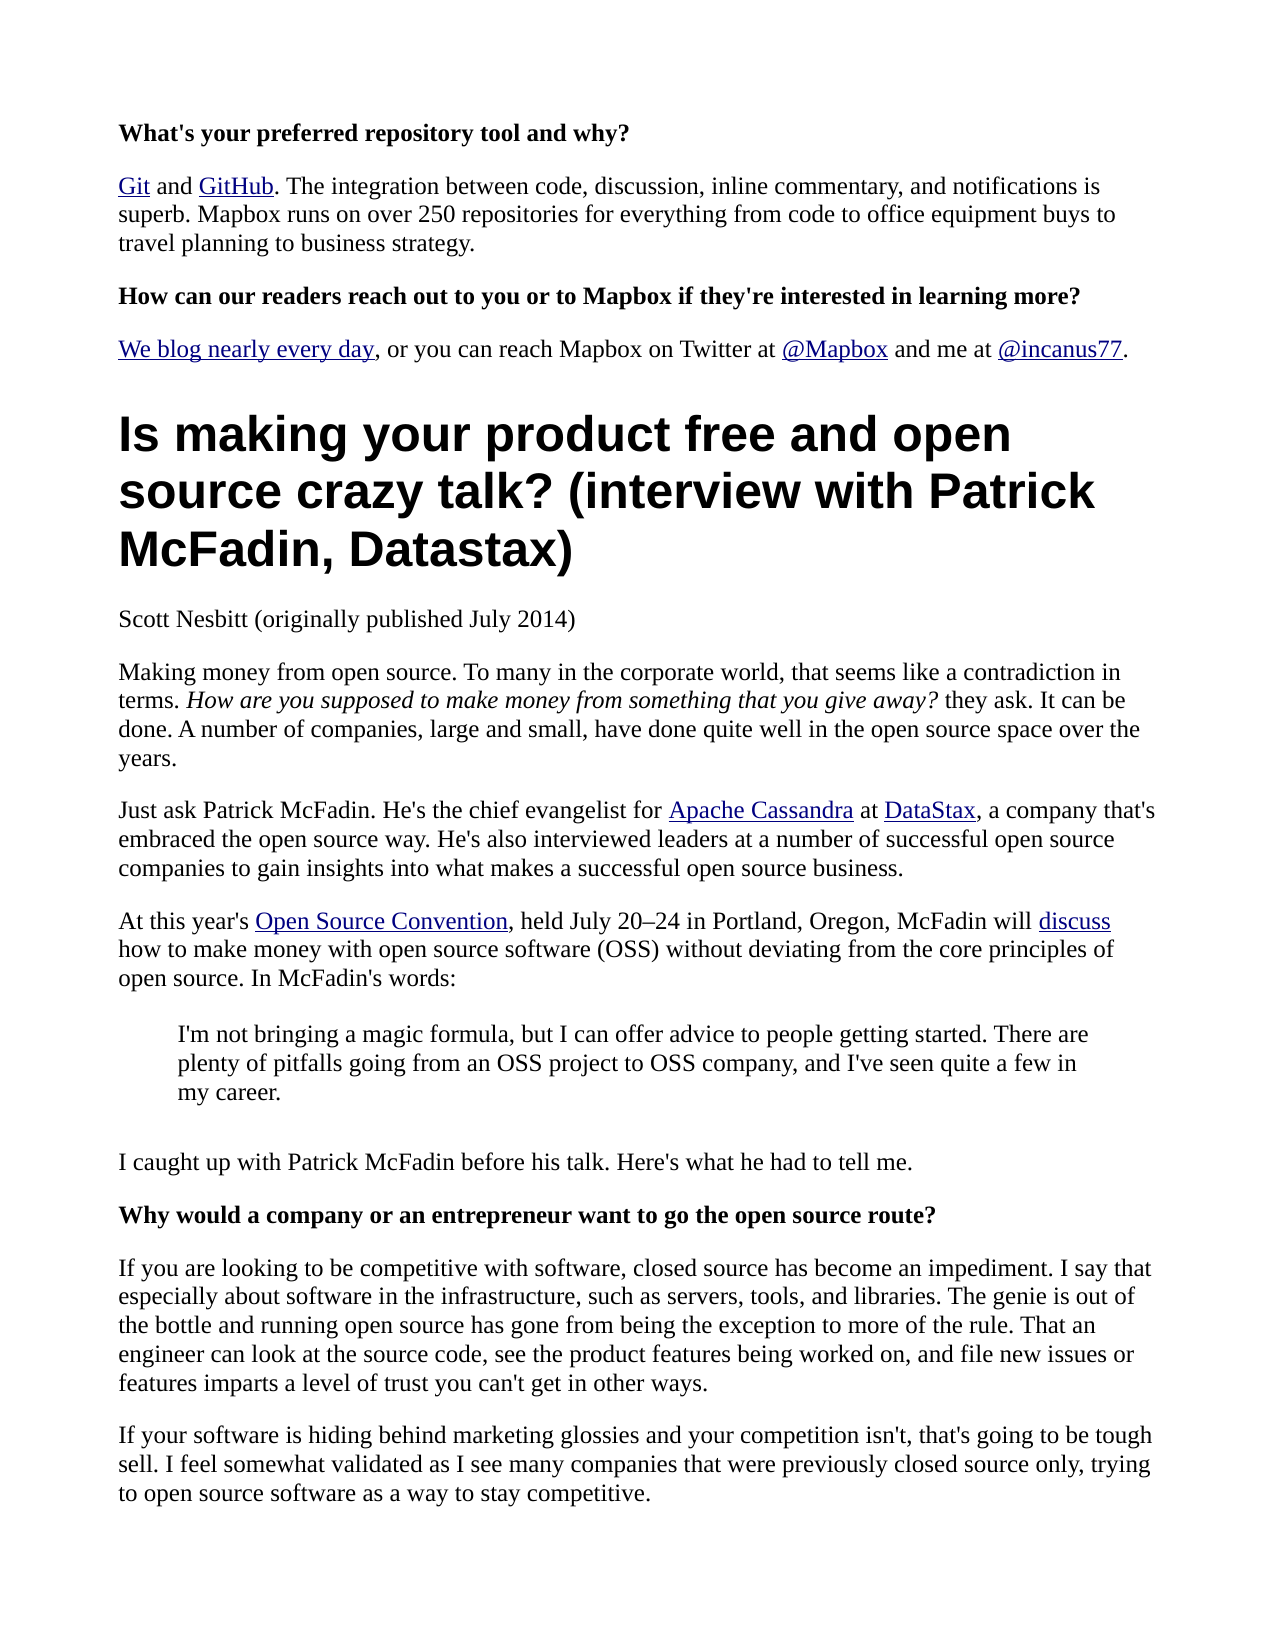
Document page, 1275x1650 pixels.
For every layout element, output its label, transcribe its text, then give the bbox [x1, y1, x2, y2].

text At this year's Open Source Convention, held July 20–24 in Portland, Oregon, McFadin will discuss how to make money with open source software (OSS) without deviating from the core principles of open source. In McFadin's words: [118, 906, 1157, 992]
text If you are looking to be competitive with software, closed source has become an impediment. I say that especially about software in the infrastructure, such as servers, tools, and libraries. The genie is out of the bottle and running open source has gone from being the exception to more of the rule. That an engineer can look at the source code, see the product features being worked on, and file new issues or features imparts a level of trust you can't get in other ways. [118, 1253, 1157, 1396]
text I'm not bringing a magic formula, but I can offer advice to people getting started. There are plenty of pitfalls going from an OSS project to OSS company, and I've seen quite a few in my career. [177, 1019, 1098, 1105]
text Why would a company or an entrepreneur want to go the open source route? [118, 1200, 1157, 1229]
text Just ask Patrick McFadin. He's the chief evangelist for Apache Cassandra at DataStax, a company that's embraced the open source way. He's also interviewed leaders at a number of successful open source companies to gain insights into what makes a successful open source business. [118, 796, 1157, 882]
subtitle Is making your product free and open source crazy talk? (interview with Patrick McFadin, Datastax) [118, 404, 1157, 577]
text How can our readers reach out to you or to Mapbox if they're interested in learning more? [118, 281, 1157, 310]
text We blog nearly every day, or you can reach Mapbox on Twitter at @Mapbox and me at @incanus77. [118, 334, 1157, 362]
text Scott Nesbitt (originally published July 2014) [118, 604, 1157, 633]
text What's your preferred repository tool and why? [118, 118, 1157, 147]
text If your software is hiding behind marketing glossies and your competition isn't, that's going to be tough sell. I feel somewhat validated as I see many companies that were previously closed source only, trying to open source software as a way to stay competitive. [118, 1420, 1157, 1507]
text Git and GitHub. The integration between code, discussion, inline commentary, and notifications is superb. Mapbox runs on over 250 repositories for everything from code to office equipment buys to travel planning to business strategy. [118, 171, 1157, 257]
text I caught up with Patrick McFadin before his talk. Here's what he had to tell me. [118, 1147, 1157, 1176]
text Making money from open source. To many in the corporate world, that seems like a contradiction in terms. How are you supposed to make money from something that you give away? they ask. It can be done. A number of companies, large and small, have done quite well in the open source space over the years. [118, 657, 1157, 772]
